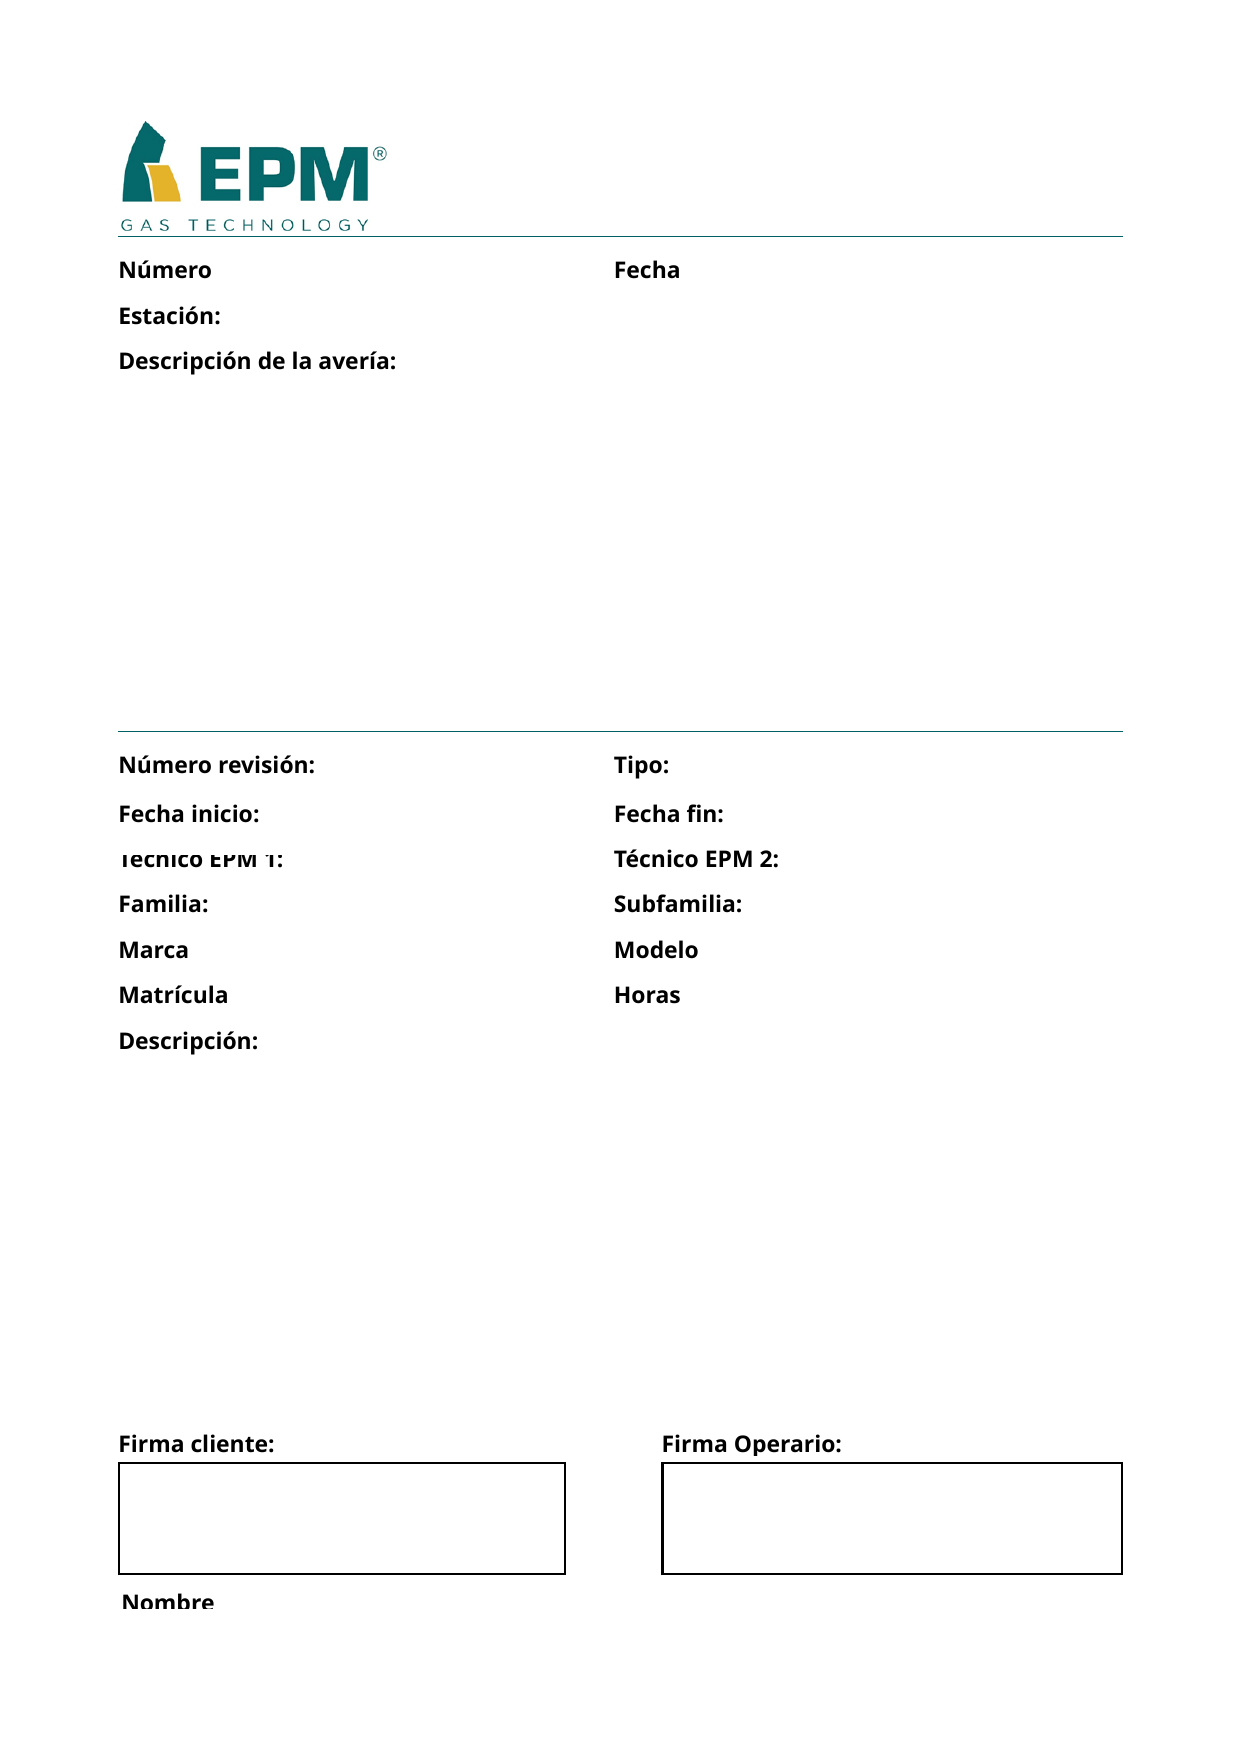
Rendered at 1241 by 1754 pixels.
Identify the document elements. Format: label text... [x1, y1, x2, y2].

table_cell Familia: [118, 889, 213, 916]
table_cell Fecha apertura: [614, 254, 791, 282]
table_cell [118, 780, 1123, 798]
table_cell Fecha fin: [614, 798, 726, 825]
table_cell [307, 1584, 1123, 1612]
table_cell [118, 327, 1123, 345]
table_cell [786, 867, 1123, 871]
table_cell [118, 962, 1123, 979]
table_cell [118, 1413, 1123, 1428]
table_cell Estación: [118, 300, 224, 327]
table_cell [118, 871, 1123, 888]
table_cell [118, 1456, 1123, 1462]
table_cell Fecha inicio: [118, 798, 585, 825]
table_cell [118, 732, 974, 749]
table_cell [664, 1464, 1121, 1573]
table_cell [585, 749, 614, 780]
table_cell [585, 889, 614, 916]
table_cell [118, 1575, 1123, 1584]
table_cell [324, 775, 585, 780]
table_cell Firma cliente: [118, 1428, 324, 1456]
table_cell Firma Operario: [661, 1428, 974, 1456]
table_cell Modelo equipo: [614, 934, 786, 962]
table_cell Número revisión: [118, 749, 324, 780]
table_cell [585, 979, 614, 1007]
table_cell Descripción de la avería: [118, 345, 1123, 376]
table_cell Técnico EPM 2: [614, 843, 786, 871]
table_cell [118, 237, 1123, 254]
table_cell Matrícula equipo: [118, 979, 313, 1007]
table_cell [585, 254, 614, 282]
table_cell [118, 1007, 1123, 1025]
table_cell [585, 934, 614, 962]
table_cell [974, 732, 1123, 749]
table_cell Descripción: [118, 1025, 461, 1059]
table_cell Tipo: [614, 749, 685, 780]
table_cell [324, 1428, 661, 1456]
table_cell Subfamilia: [614, 889, 744, 916]
table_cell Marca equipo: [118, 934, 278, 962]
table_cell Horas equipo: [614, 979, 768, 1007]
table_cell [118, 825, 1123, 843]
table_cell [585, 843, 614, 871]
table_cell [118, 282, 1123, 299]
table_cell Técnico EPM 1: [118, 855, 289, 871]
table_cell [585, 798, 614, 825]
table_cell [685, 775, 1123, 780]
table_cell Número avería: [118, 254, 289, 282]
table_cell [974, 1428, 1123, 1456]
table_cell [120, 1464, 564, 1573]
table_cell [566, 1462, 661, 1575]
picture [121, 121, 389, 231]
table_cell [461, 1025, 1123, 1059]
table_cell Nombre cliente: [118, 1584, 307, 1612]
table_cell [118, 916, 1123, 934]
table_header [118, 118, 1123, 236]
